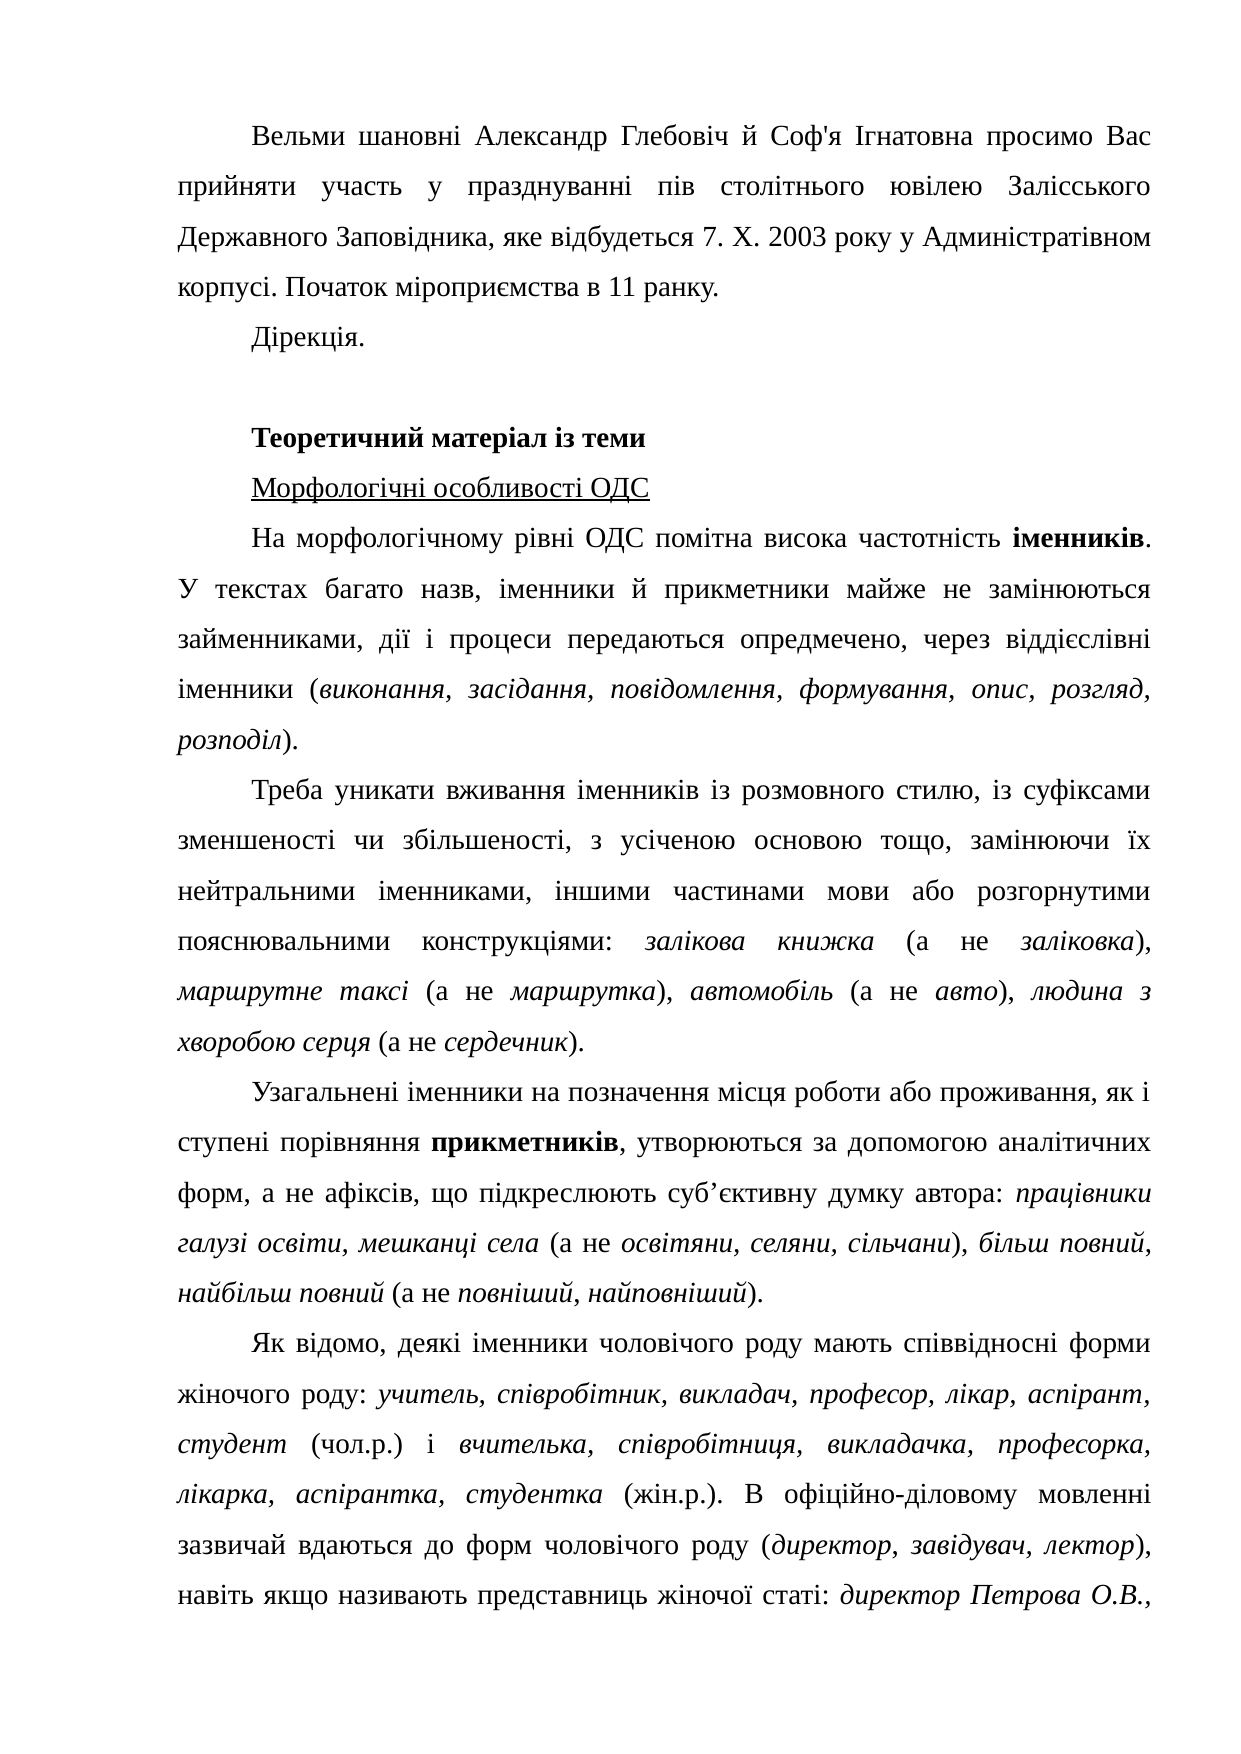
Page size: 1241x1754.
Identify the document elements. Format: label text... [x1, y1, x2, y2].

text Вельми шановні Александр Глебовіч й Соф'я Ігнатовна просимо Вас прийняти участь у празднуванні пів столітнього ювілею Залісського Державного Заповідника, яке відбудеться 7. X. 2003 року у Админістратівном корпусі. Початок міроприємства в 11 ранку. [177, 118, 1152, 303]
text Дірекція. [177, 319, 1152, 353]
text Як відомо, деякі іменники чоловічого роду мають співвідносні форми жіночого роду: учитель, співробітник, викладач, професор, лікар, аспірант, студент (чол.р.) і вчителька, співробітниця, викладачка, професорка, лікарка, аспірантка, студентка (жін.р.). В офіційно-діловому мовленні зазвичай вдаються до форм чоловічого роду (директор, завідувач, лектор), навіть якщо називають представниць жіночої статі: директор Петрова О.В., [177, 1326, 1152, 1611]
text На морфологічному рівні ОДС помітна висока частотність іменників. У текстах багато назв, іменники й прикметники майже не замінюються займенниками, дії і процеси передаються опредмечено, через віддієслівні іменники (виконання, засідання, повідомлення, формування, опис, розгляд, розподіл). [177, 521, 1152, 755]
text Узагальнені іменники на позначення місця роботи або проживання, як і ступені порівняння прикметників, утворюються за допомогою аналітичних форм, а не афіксів, що підкреслюють суб’єктивну думку автора: працівники галузі освіти, мешканці села (а не освітяни, селяни, сільчани), більш повний, найбільш повний (а не повніший, найповніший). [177, 1074, 1152, 1309]
text Теоретичний матеріал із теми [177, 420, 1152, 453]
text Морфологічні особливості ОДС [177, 470, 1152, 504]
text Треба уникати вживання іменників із розмовного стилю, із суфіксами зменшеності чи збільшеності, з усіченою основою тощо, замінюючи їх нейтральними іменниками, іншими частинами мови або розгорнутими пояснювальними конструкціями: залікова книжка (а не заліковка), маршрутне таксі (а не маршрутка), автомобіль (а не авто), людина з хворобою серця (а не сердечник). [177, 772, 1152, 1057]
